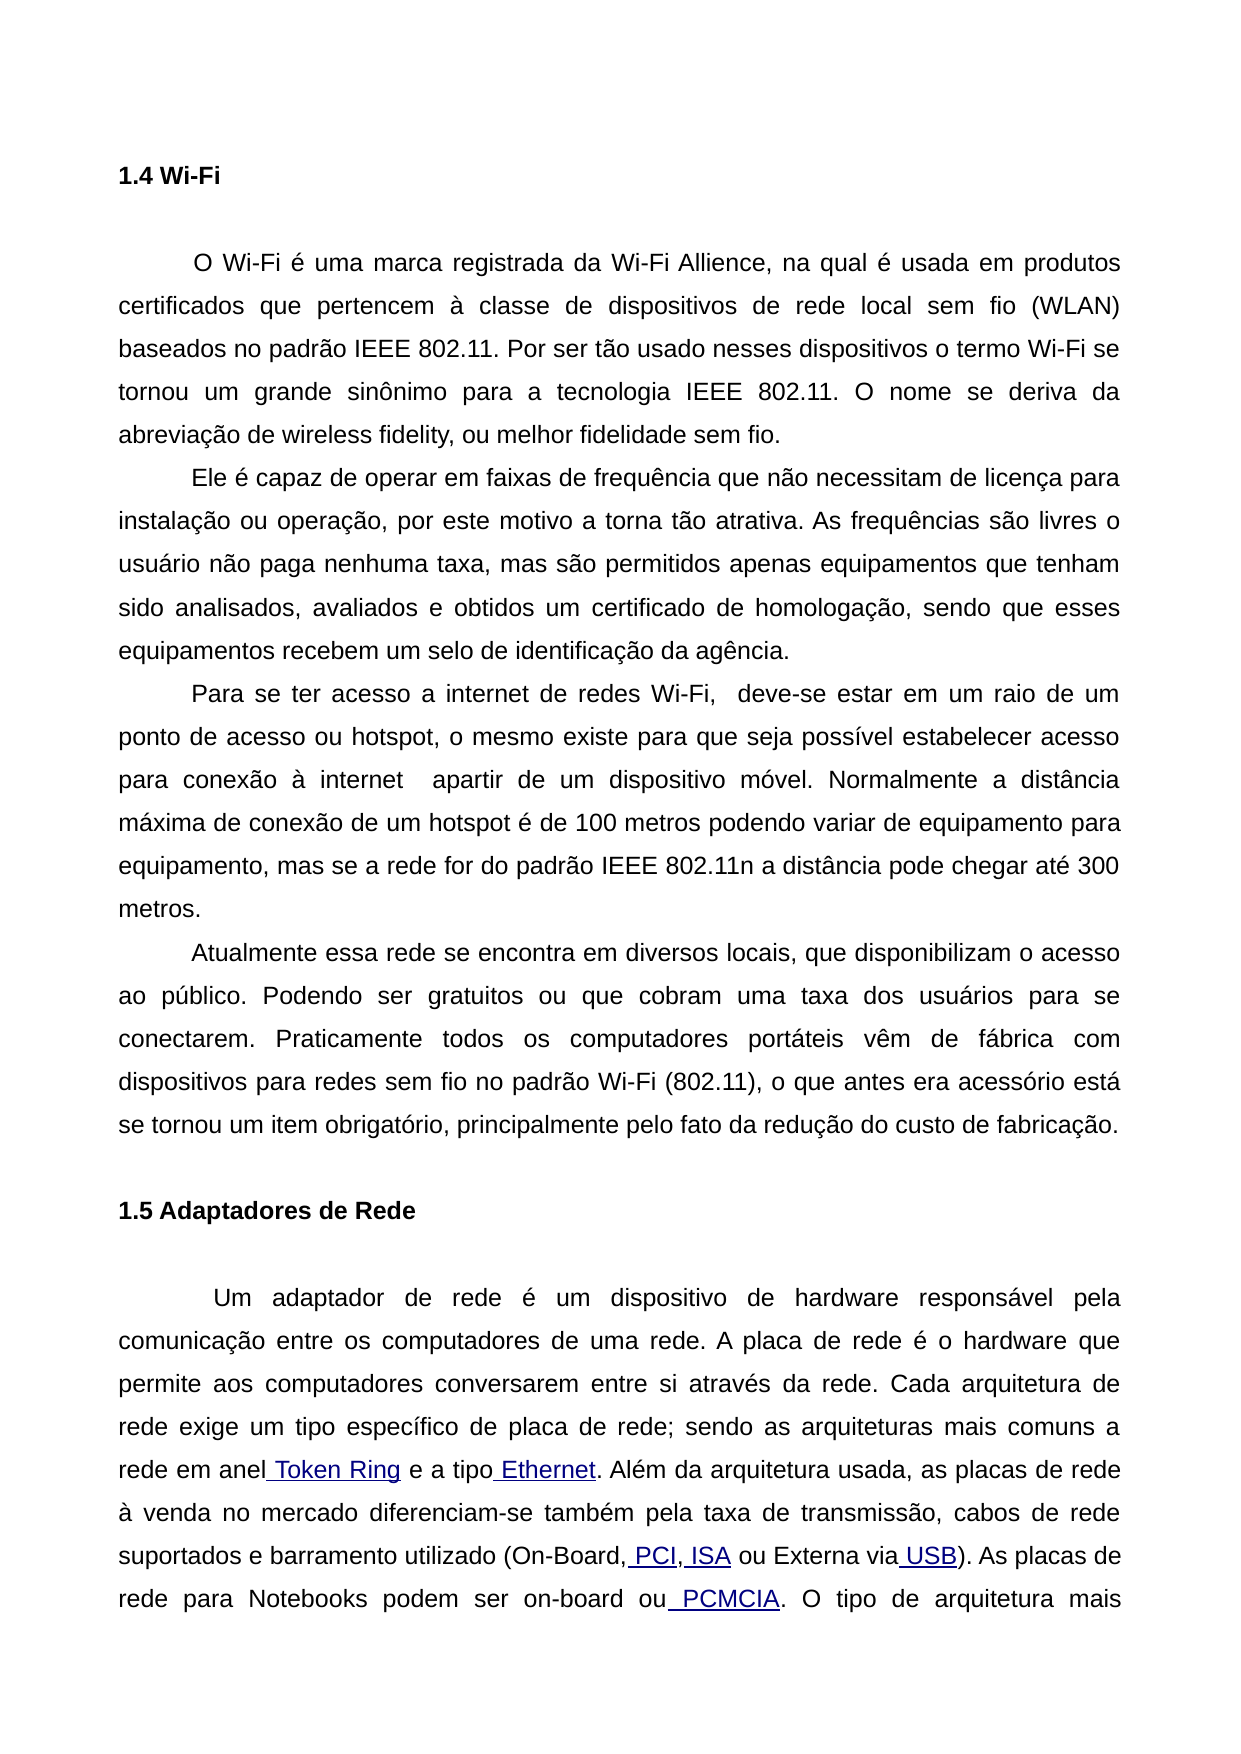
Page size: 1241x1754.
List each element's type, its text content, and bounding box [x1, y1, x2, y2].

text Atualmente essa rede se encontra em diversos locais, que disponibilizam o acesso ao público. Podendo ser gratuitos ou que cobram uma taxa dos usuários para se conectarem. Praticamente todos os computadores portáteis vêm de fábrica com dispositivos para redes sem fio no padrão Wi-Fi (802.11), o que antes era acessório está se tornou um item obrigatório, principalmente pelo fato da redução do custo de fabricação. [118, 937, 1122, 1139]
text 1.4 Wi-Fi [118, 161, 1122, 190]
text 1.5 Adaptadores de Rede [118, 1196, 1122, 1225]
text O Wi-Fi é uma marca registrada da Wi-Fi Allience, na qual é usada em produtos certificados que pertencem à classe de dispositivos de rede local sem fio (WLAN) baseados no padrão IEEE 802.11. Por ser tão usado nesses dispositivos o termo Wi-Fi se tornou um grande sinônimo para a tecnologia IEEE 802.11. O nome se deriva da abreviação de wireless fidelity, ou melhor fidelidade sem fio. [118, 247, 1122, 449]
text Ele é capaz de operar em faixas de frequência que não necessitam de licença para instalação ou operação, por este motivo a torna tão atrativa. As frequências são livres o usuário não paga nenhuma taxa, mas são permitidos apenas equipamentos que tenham sido analisados, avaliados e obtidos um certificado de homologação, sendo que esses equipamentos recebem um selo de identificação da agência. [118, 463, 1122, 664]
text Um adaptador de rede é um dispositivo de hardware responsável pela comunicação entre os computadores de uma rede. A placa de rede é o hardware que permite aos computadores conversarem entre si através da rede. Cada arquitetura de rede exige um tipo específico de placa de rede; sendo as arquiteturas mais comuns a rede em anel Token Ring e a tipo Ethernet. Além da arquitetura usada, as placas de rede à venda no mercado diferenciam-se também pela taxa de transmissão, cabos de rede suportados e barramento utilizado (On-Board, PCI, ISA ou Externa via USB). As placas de rede para Notebooks podem ser on-board ou PCMCIA. O tipo de arquitetura mais [118, 1282, 1122, 1613]
text Para se ter acesso a internet de redes Wi-Fi, deve-se estar em um raio de um ponto de acesso ou hotspot, o mesmo existe para que seja possível estabelecer acesso para conexão à internet apartir de um dispositivo móvel. Normalmente a distância máxima de conexão de um hotspot é de 100 metros podendo variar de equipamento para equipamento, mas se a rede for do padrão IEEE 802.11n a distância pode chegar até 300 metros. [118, 679, 1122, 923]
